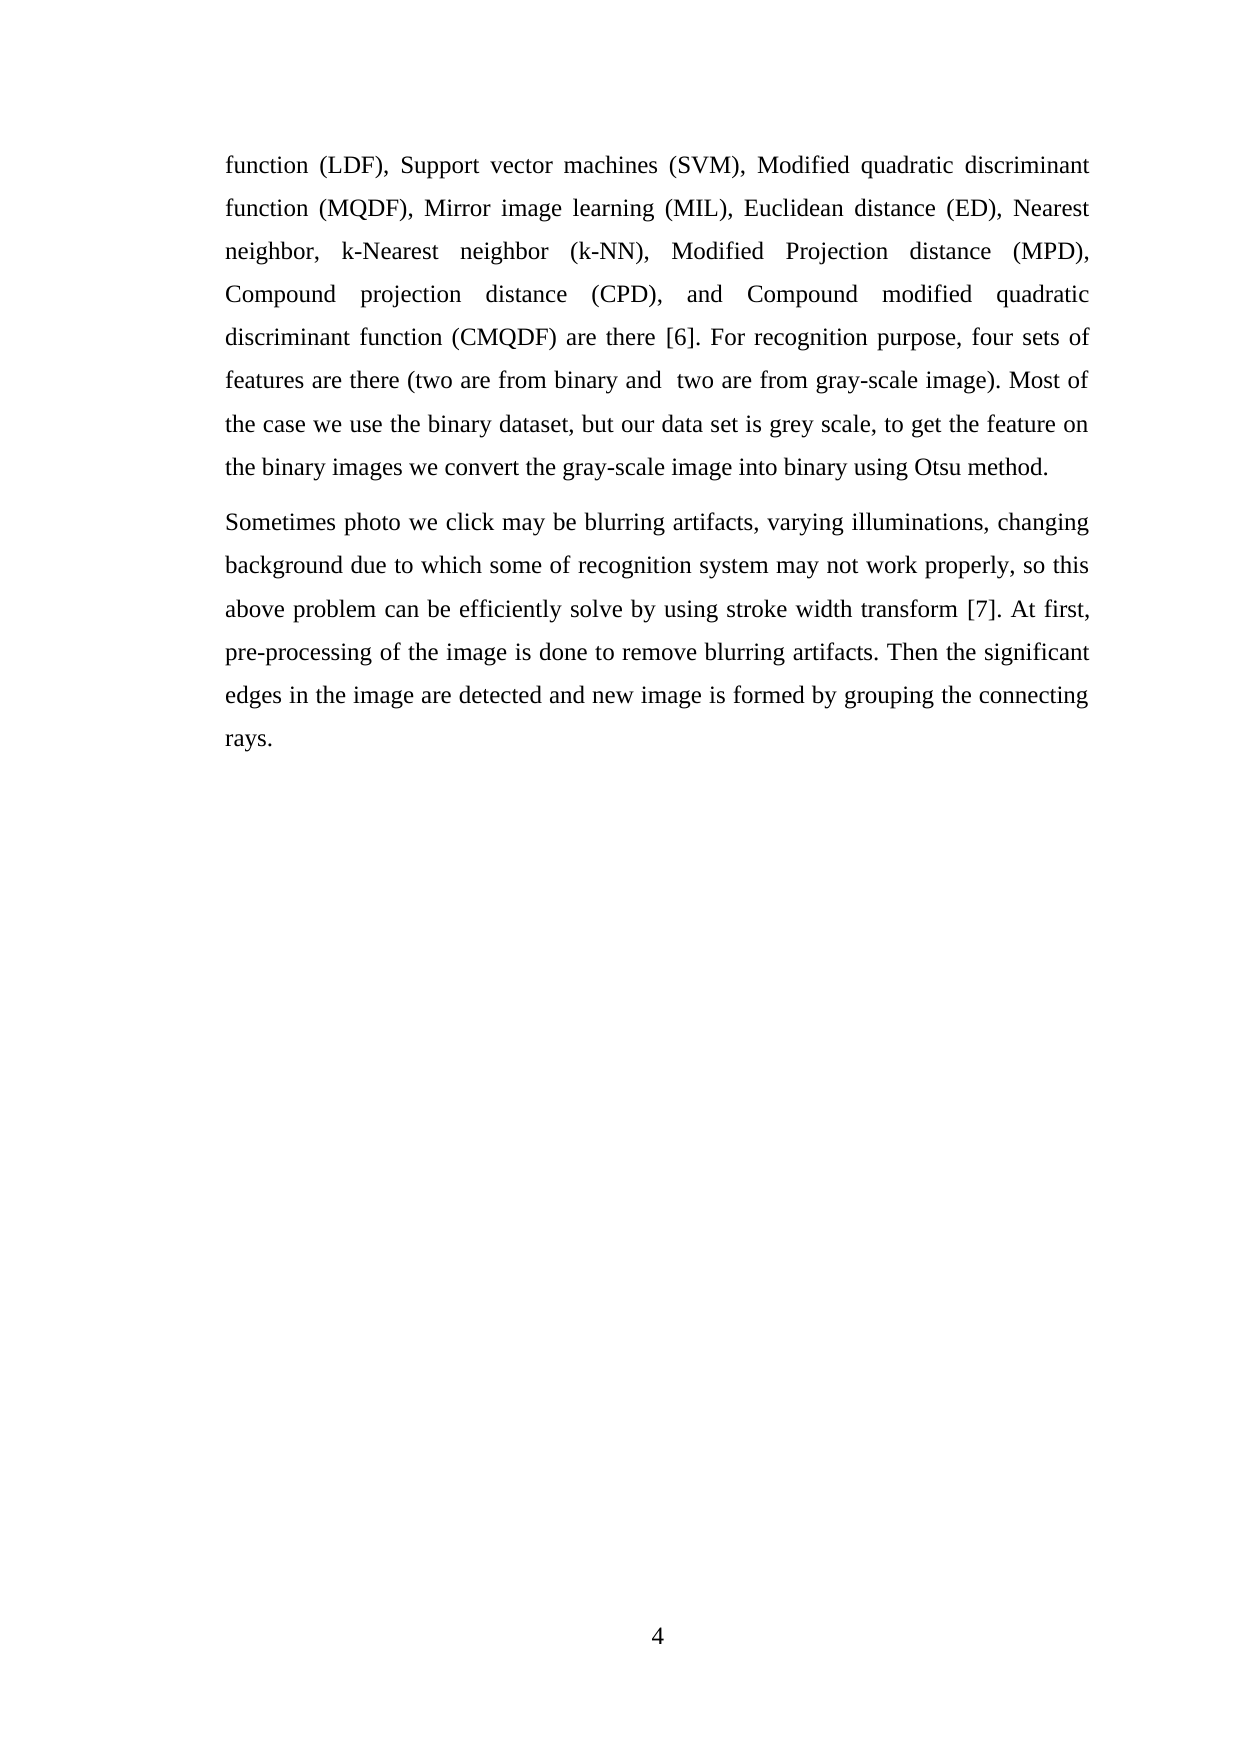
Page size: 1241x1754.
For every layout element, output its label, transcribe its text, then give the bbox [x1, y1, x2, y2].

text Sometimes photo we click may be blurring artifacts, varying illuminations, changing background due to which some of recognition system may not work properly, so this above problem can be efficiently solve by using stroke width transform [7]. At first, pre-processing of the image is done to remove blurring artifacts. Then the significant edges in the image are detected and new image is formed by grouping the connecting rays. [225, 507, 1090, 752]
text function (LDF), Support vector machines (SVM), Modified quadratic discriminant function (MQDF), Mirror image learning (MIL), Euclidean distance (ED), Nearest neighbor, k-Nearest neighbor (k-NN), Modified Projection distance (MPD), Compound projection distance (CPD), and Compound modified quadratic discriminant function (CMQDF) are there [6]. For recognition purpose, four sets of features are there (two are from binary and two are from gray-scale image). Most of the case we use the binary dataset, but our data set is grey scale, to get the feature on the binary images we convert the gray-scale image into binary using Otsu method. [225, 150, 1090, 481]
